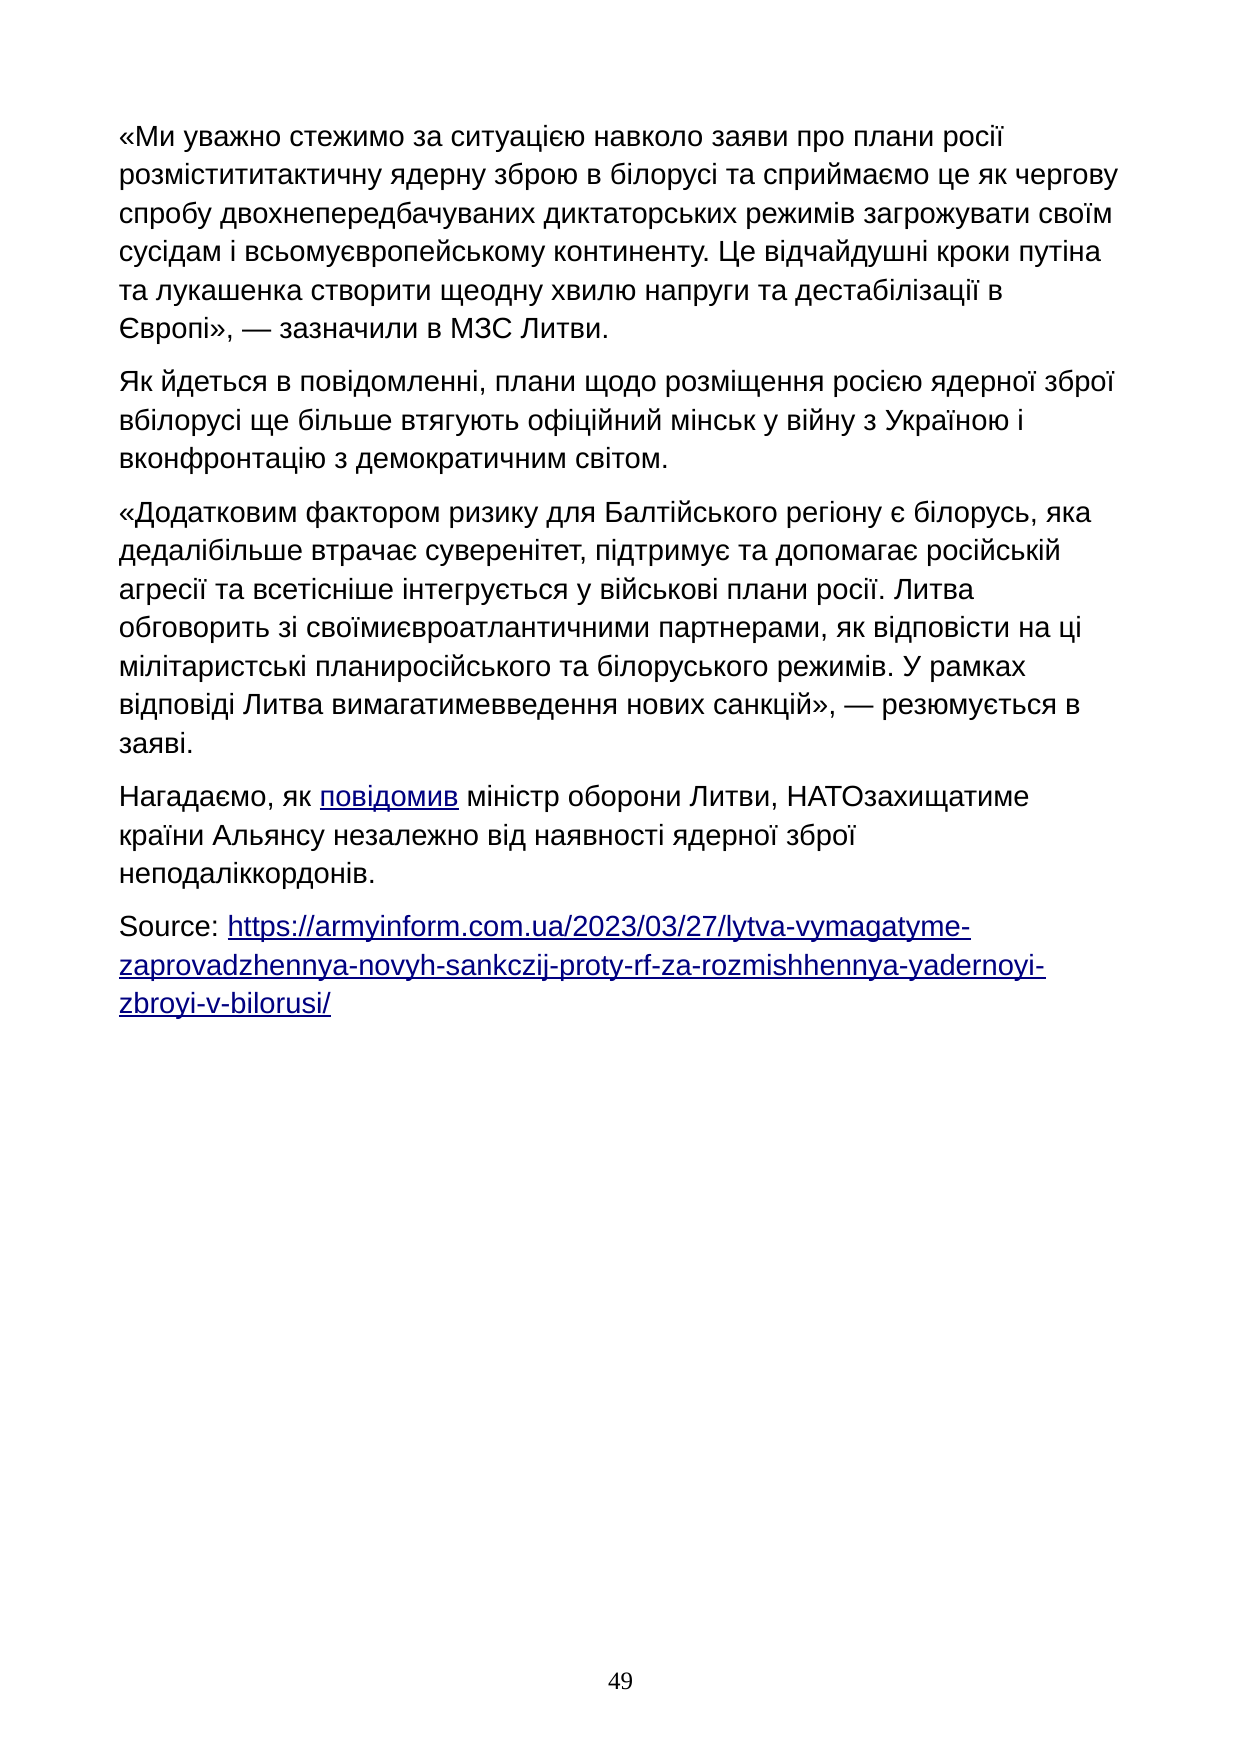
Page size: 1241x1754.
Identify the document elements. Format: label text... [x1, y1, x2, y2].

text «Ми уважно стежимо за ситуацією навколо заяви про плани росії розмістититактичну ядерну зброю в білорусі та сприймаємо це як чергову спробу двохнепередбачуваних диктаторських режимів загрожувати своїм сусідам і всьомуєвропейському континенту. Це відчайдушні кроки путіна та лукашенка створити щеодну хвилю напруги та дестабілізації в Європі», — зазначили в МЗС Литви. [118, 118, 1122, 345]
text «Додатковим фактором ризику для Балтійського регіону є білорусь, яка дедалібільше втрачає суверенітет, підтримує та допомагає російській агресії та всетісніше інтегрується у військові плани росії. Литва обговорить зі своїмиєвроатлантичними партнерами, як відповісти на ці мілітаристські планиросійського та білоруського режимів. У рамках відповіді Литва вимагатимевведення нових санкцій», — резюмується в заяві. [118, 494, 1122, 759]
text Source: https://armyinform.com.ua/2023/03/27/lytva-vymagatyme-zaprovadzhennya-novyh-sankczij-proty-rf-za-rozmishhennya-yadernoyi-zbroyi-v-bilorusi/ [118, 909, 1122, 1020]
text Як йдеться в повідомленні, плани щодо розміщення росією ядерної зброї вбілорусі ще більше втягують офіційний мінськ у війну з Україною і вконфронтацію з демократичним світом. [118, 364, 1122, 475]
text Нагадаємо, як повідомив міністр оборони Литви, НАТОзахищатиме країни Альянсу незалежно від наявності ядерної зброї неподаліккордонів. [118, 779, 1122, 889]
